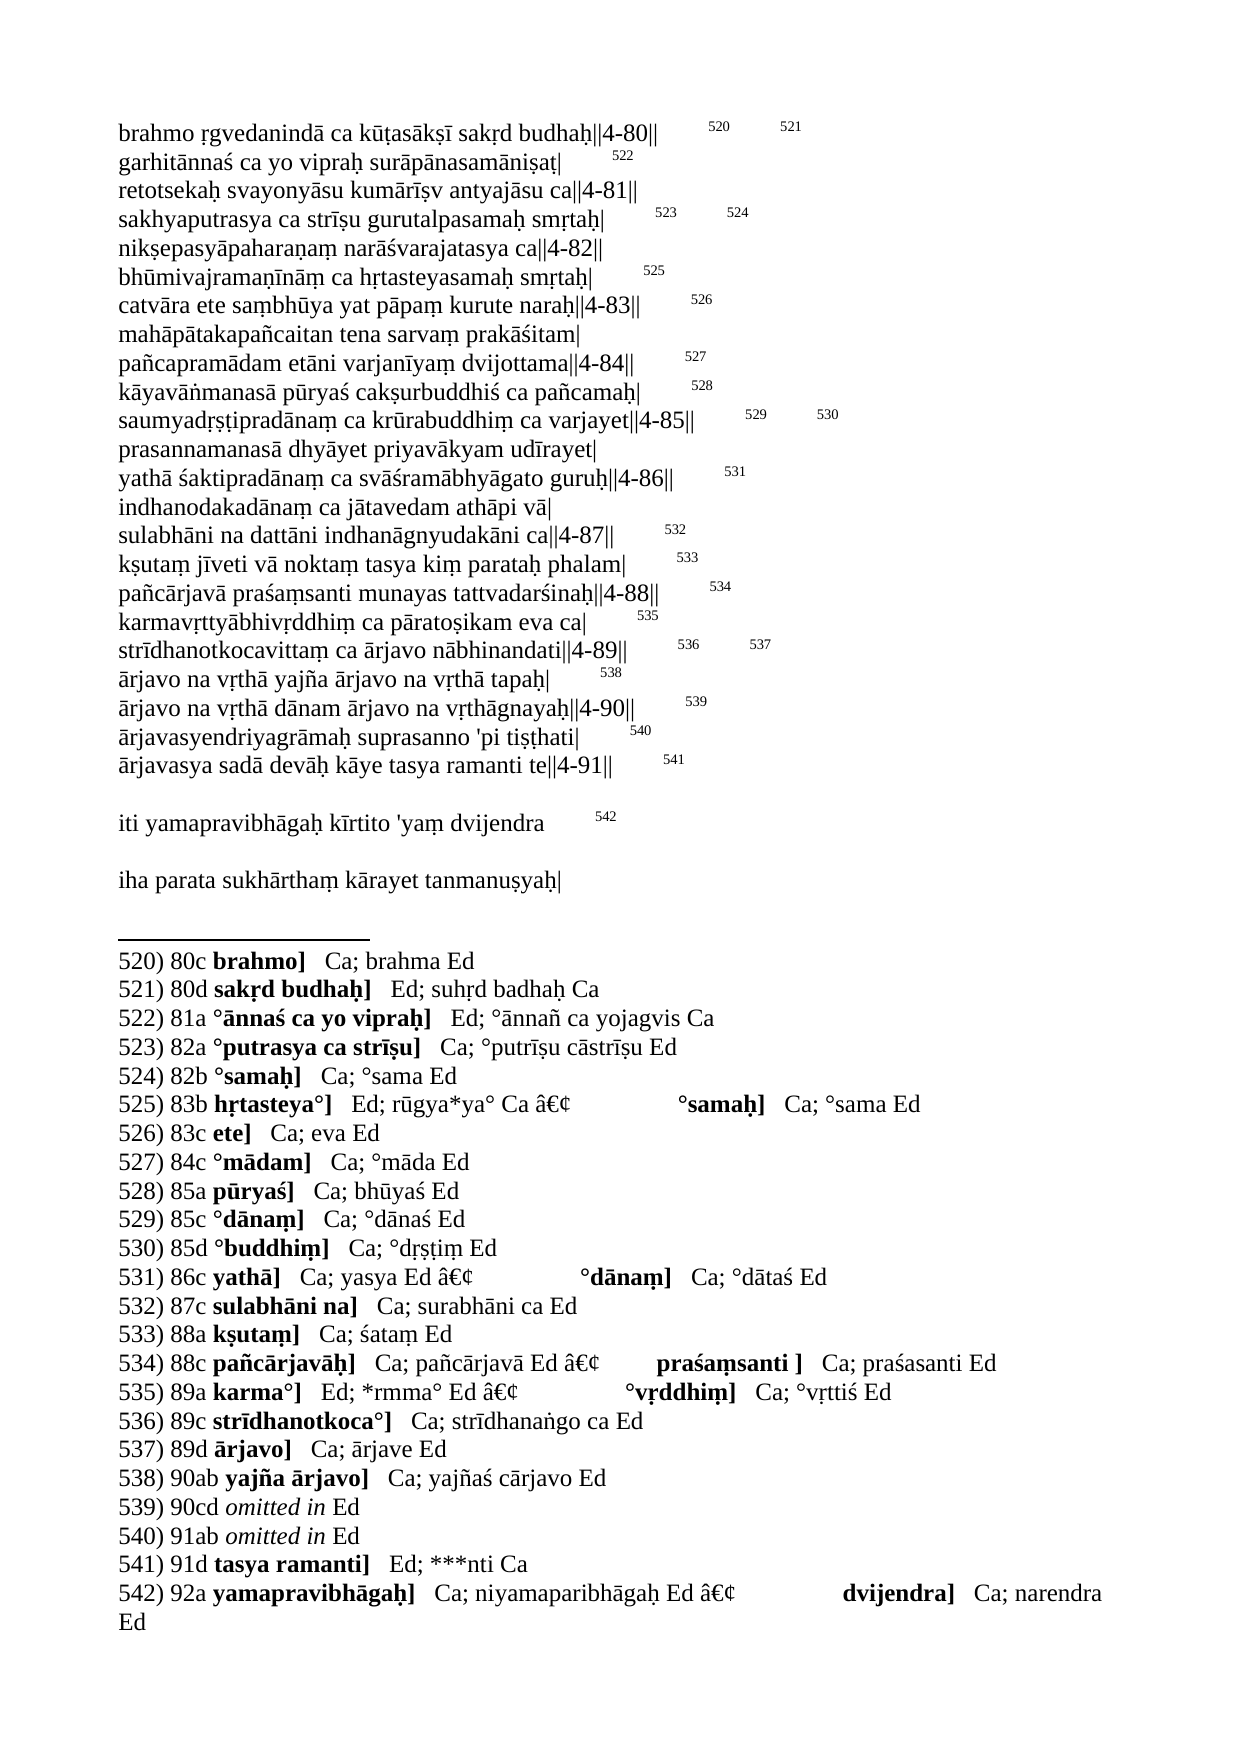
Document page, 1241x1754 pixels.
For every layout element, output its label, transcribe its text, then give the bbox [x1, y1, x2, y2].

text ) 89a karma°] Ed; *rmma° Ed â€¢ °vṛddhiṃ] Ca; °vṛttiś Ed [118, 1377, 1122, 1406]
text catvāra ete saṃbhūya yat pāpaṃ kurute naraḥ||4-83|| [118, 291, 1122, 319]
text ) 81a °ānnaś ca yo vipraḥ] Ed; °ānnañ ca yojagvis Ca [118, 1003, 1122, 1032]
text strīdhanotkocavittaṃ ca ārjavo nābhinandati||4-89|| [118, 636, 1122, 664]
text ) 80d sakṛd budhaḥ] Ed; suhṛd badhaḥ Ca [118, 974, 1122, 1003]
text nikṣepasyāpaharaṇaṃ narāśvarajatasya ca||4-82|| [118, 233, 1122, 262]
text iti yamapravibhāgaḥ kīrtito 'yaṃ dvijendra [118, 808, 1122, 837]
text mahāpātakapañcaitan tena sarvaṃ prakāśitam| [118, 319, 1122, 348]
text ) 88c pañcārjavāḥ] Ca; pañcārjavā Ed â€¢ praśaṃsanti ] Ca; praśasanti Ed [118, 1348, 1122, 1377]
text ) 91d tasya ramanti] Ed; ***nti Ca [118, 1549, 1122, 1578]
text ) 80c brahmo] Ca; brahma Ed [118, 946, 1122, 974]
text ) 91ab omitted in Ed [118, 1521, 1122, 1549]
text ārjavasyendriyagrāmaḥ suprasanno 'pi tiṣṭhati| [118, 722, 1122, 751]
text ārjavo na vṛthā yajña ārjavo na vṛthā tapaḥ| [118, 664, 1122, 693]
text ) 85d °buddhiṃ] Ca; °dṛṣṭiṃ Ed [118, 1233, 1122, 1262]
text ) 84c °mādam] Ca; °māda Ed [118, 1147, 1122, 1176]
text ) 90cd omitted in Ed [118, 1492, 1122, 1521]
text ārjavasya sadā devāḥ kāye tasya ramanti te||4-91|| [118, 751, 1122, 779]
text ) 86c yathā] Ca; yasya Ed â€¢ °dānaṃ] Ca; °dātaś Ed [118, 1262, 1122, 1291]
text indhanodakadānaṃ ca jātavedam athāpi vā| [118, 492, 1122, 521]
text ) 90ab yajña ārjavo] Ca; yajñaś cārjavo Ed [118, 1463, 1122, 1492]
text pañcapramādam etāni varjanīyaṃ dvijottama||4-84|| [118, 348, 1122, 377]
text pañcārjavā praśaṃsanti munayas tattvadarśinaḥ||4-88|| [118, 578, 1122, 607]
text prasannamanasā dhyāyet priyavākyam udīrayet| [118, 434, 1122, 463]
text retotsekaḥ svayonyāsu kumārīṣv antyajāsu ca||4-81|| [118, 176, 1122, 204]
text saumyadṛṣṭipradānaṃ ca krūrabuddhiṃ ca varjayet||4-85|| [118, 406, 1122, 434]
text ) 82a °putrasya ca strīṣu] Ca; °putrīṣu cāstrīṣu Ed [118, 1032, 1122, 1061]
text karmavṛttyābhivṛddhiṃ ca pāratoṣikam eva ca| [118, 607, 1122, 636]
text sulabhāni na dattāni indhanāgnyudakāni ca||4-87|| [118, 521, 1122, 549]
text ) 82b °samaḥ] Ca; °sama Ed [118, 1061, 1122, 1089]
text garhitānnaś ca yo vipraḥ surāpānasamāniṣaṭ| [118, 147, 1122, 176]
text brahmo ṛgvedanindā ca kūṭasākṣī sakṛd budhaḥ||4-80|| [118, 118, 1122, 147]
text yathā śaktipradānaṃ ca svāśramābhyāgato guruḥ||4-86|| [118, 463, 1122, 492]
text ) 89c strīdhanotkoca°] Ca; strīdhanaṅgo ca Ed [118, 1406, 1122, 1434]
text ) 92a yamapravibhāgaḥ] Ca; niyamaparibhāgaḥ Ed â€¢ dvijendra] Ca; narendra Ed [118, 1578, 1122, 1636]
text ) 89d ārjavo] Ca; ārjave Ed [118, 1434, 1122, 1463]
text kṣutaṃ jīveti vā noktaṃ tasya kiṃ parataḥ phalam| [118, 549, 1122, 578]
text ) 88a kṣutaṃ] Ca; śataṃ Ed [118, 1319, 1122, 1348]
text bhūmivajramaṇīnāṃ ca hṛtasteyasamaḥ smṛtaḥ| [118, 262, 1122, 291]
text ) 85c °dānaṃ] Ca; °dānaś Ed [118, 1204, 1122, 1233]
text ) 83c ete] Ca; eva Ed [118, 1118, 1122, 1147]
text ārjavo na vṛthā dānam ārjavo na vṛthāgnayaḥ||4-90|| [118, 693, 1122, 722]
text kāyavāṅmanasā pūryaś cakṣurbuddhiś ca pañcamaḥ| [118, 377, 1122, 406]
text sakhyaputrasya ca strīṣu gurutalpasamaḥ smṛtaḥ| [118, 204, 1122, 233]
text ) 85a pūryaś] Ca; bhūyaś Ed [118, 1176, 1122, 1204]
text ) 83b hṛtasteya°] Ed; rūgya*ya° Ca â€¢ °samaḥ] Ca; °sama Ed [118, 1089, 1122, 1118]
text iha parata sukhārthaṃ kārayet tanmanuṣyaḥ| [118, 866, 1122, 894]
text ) 87c sulabhāni na] Ca; surabhāni ca Ed [118, 1291, 1122, 1319]
